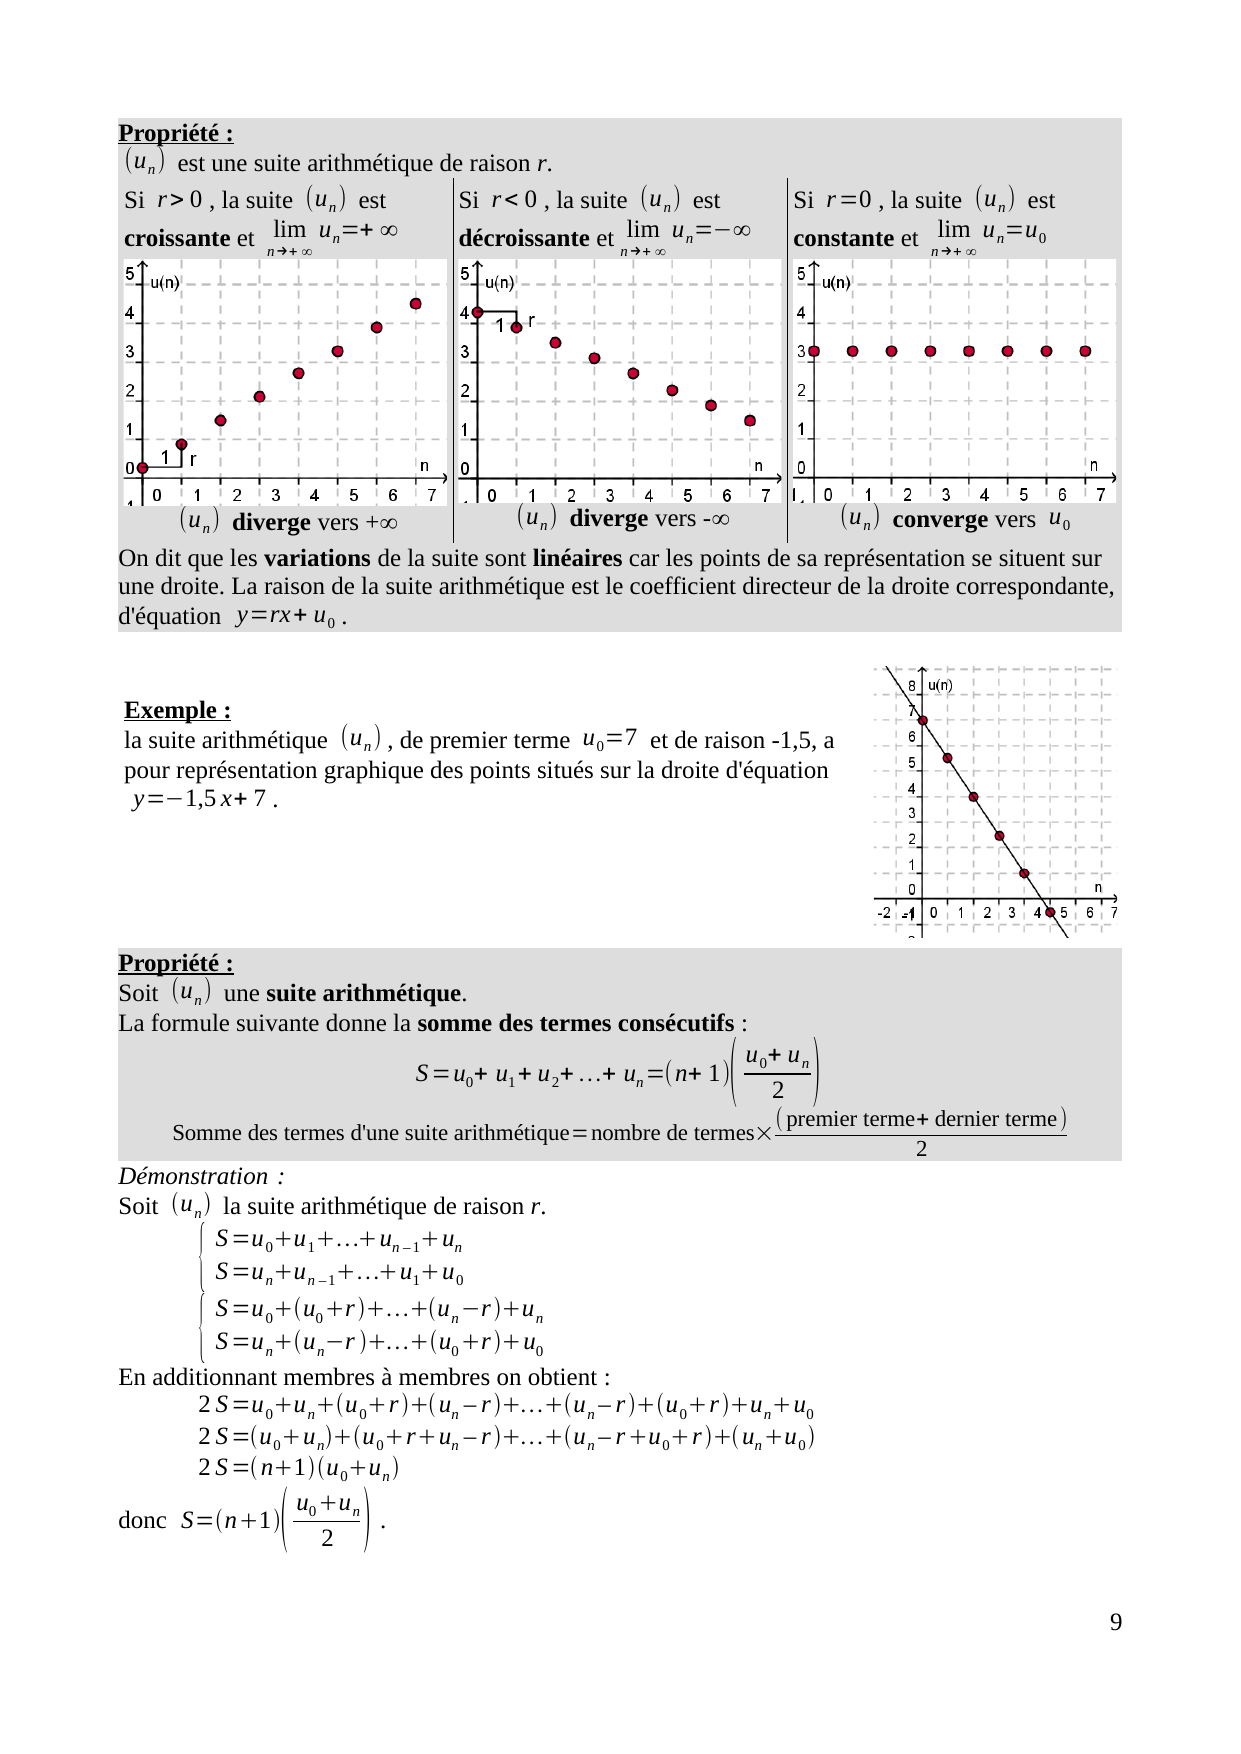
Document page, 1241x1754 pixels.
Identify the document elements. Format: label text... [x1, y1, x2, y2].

text On dit que les variations de la suite sont linéaires car les points de sa représentation se situent sur une droite. La raison de la suite arithmétique est le coefficient directeur de la droite correspondante, d'équation . [118, 543, 1122, 632]
text Démonstration : [118, 1161, 1122, 1190]
table_header Si , la suite est croissante et diverge vers +∞ [118, 178, 453, 543]
text Soit une suite arithmétique. [118, 977, 1122, 1008]
table_header Exemple : la suite arithmétique , de premier terme et de raison -1,5, a pour représentation graphique des points situés sur la droite d'équation . [118, 660, 868, 948]
text donc . [118, 1485, 1122, 1554]
table_header Si , la suite est constante et converge vers [788, 178, 1122, 543]
text Propriété : [118, 948, 1122, 977]
text En additionnant membres à membres on obtient : [118, 1362, 1122, 1391]
text est une suite arithmétique de raison r. [118, 147, 1122, 178]
text Propriété : [118, 118, 1122, 147]
table_header Si , la suite est décroissante et diverge vers -∞ [454, 178, 787, 543]
text Soit la suite arithmétique de raison r. [118, 1190, 1122, 1221]
table_header [868, 660, 1123, 948]
text La formule suivante donne la somme des termes consécutifs : [118, 1008, 1122, 1037]
